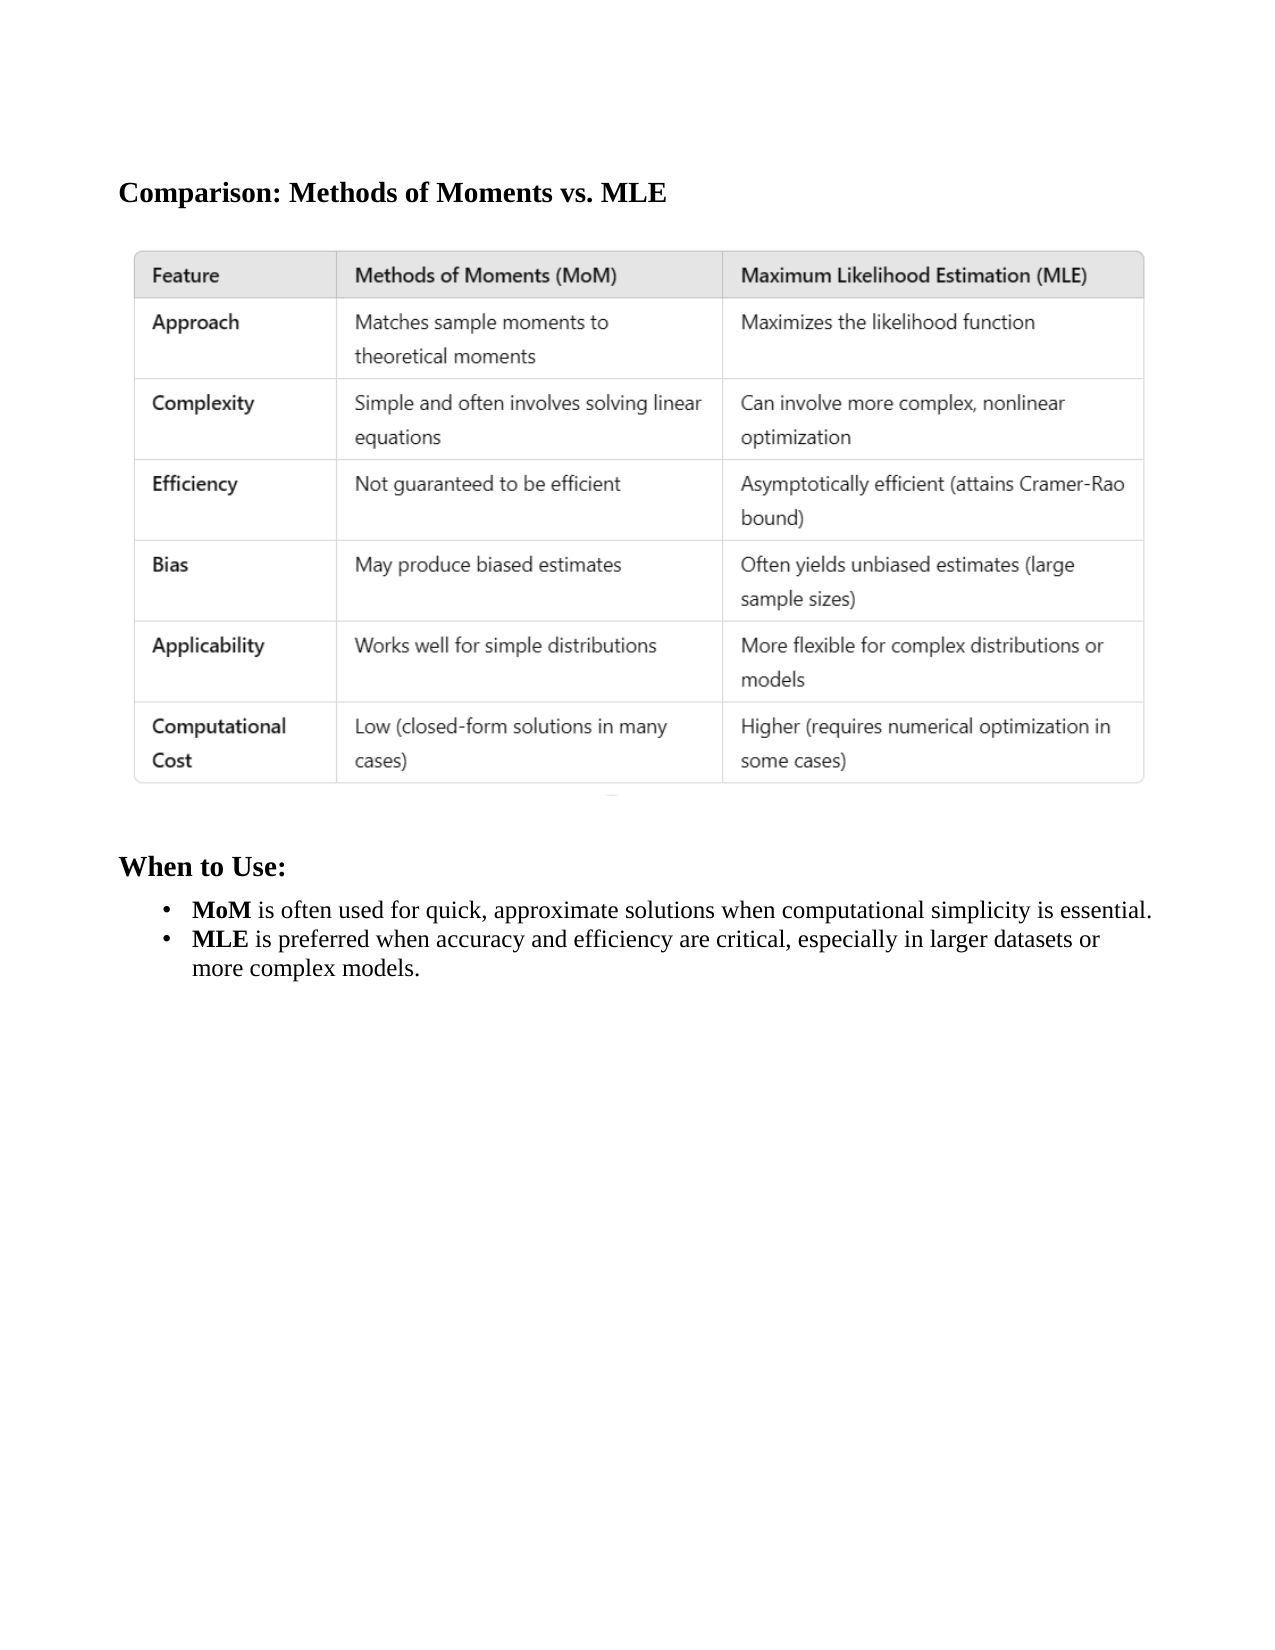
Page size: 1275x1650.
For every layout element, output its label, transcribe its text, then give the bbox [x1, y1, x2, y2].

text Comparison: Methods of Moments vs. MLE [118, 176, 1157, 209]
picture [118, 237, 1157, 796]
list MLE is preferred when accuracy and efficiency are critical, especially in larger datasets or more complex models. [162, 924, 1157, 981]
subtitle When to Use: [118, 849, 1157, 883]
list MoM is often used for quick, approximate solutions when computational simplicity is essential. [162, 895, 1157, 924]
